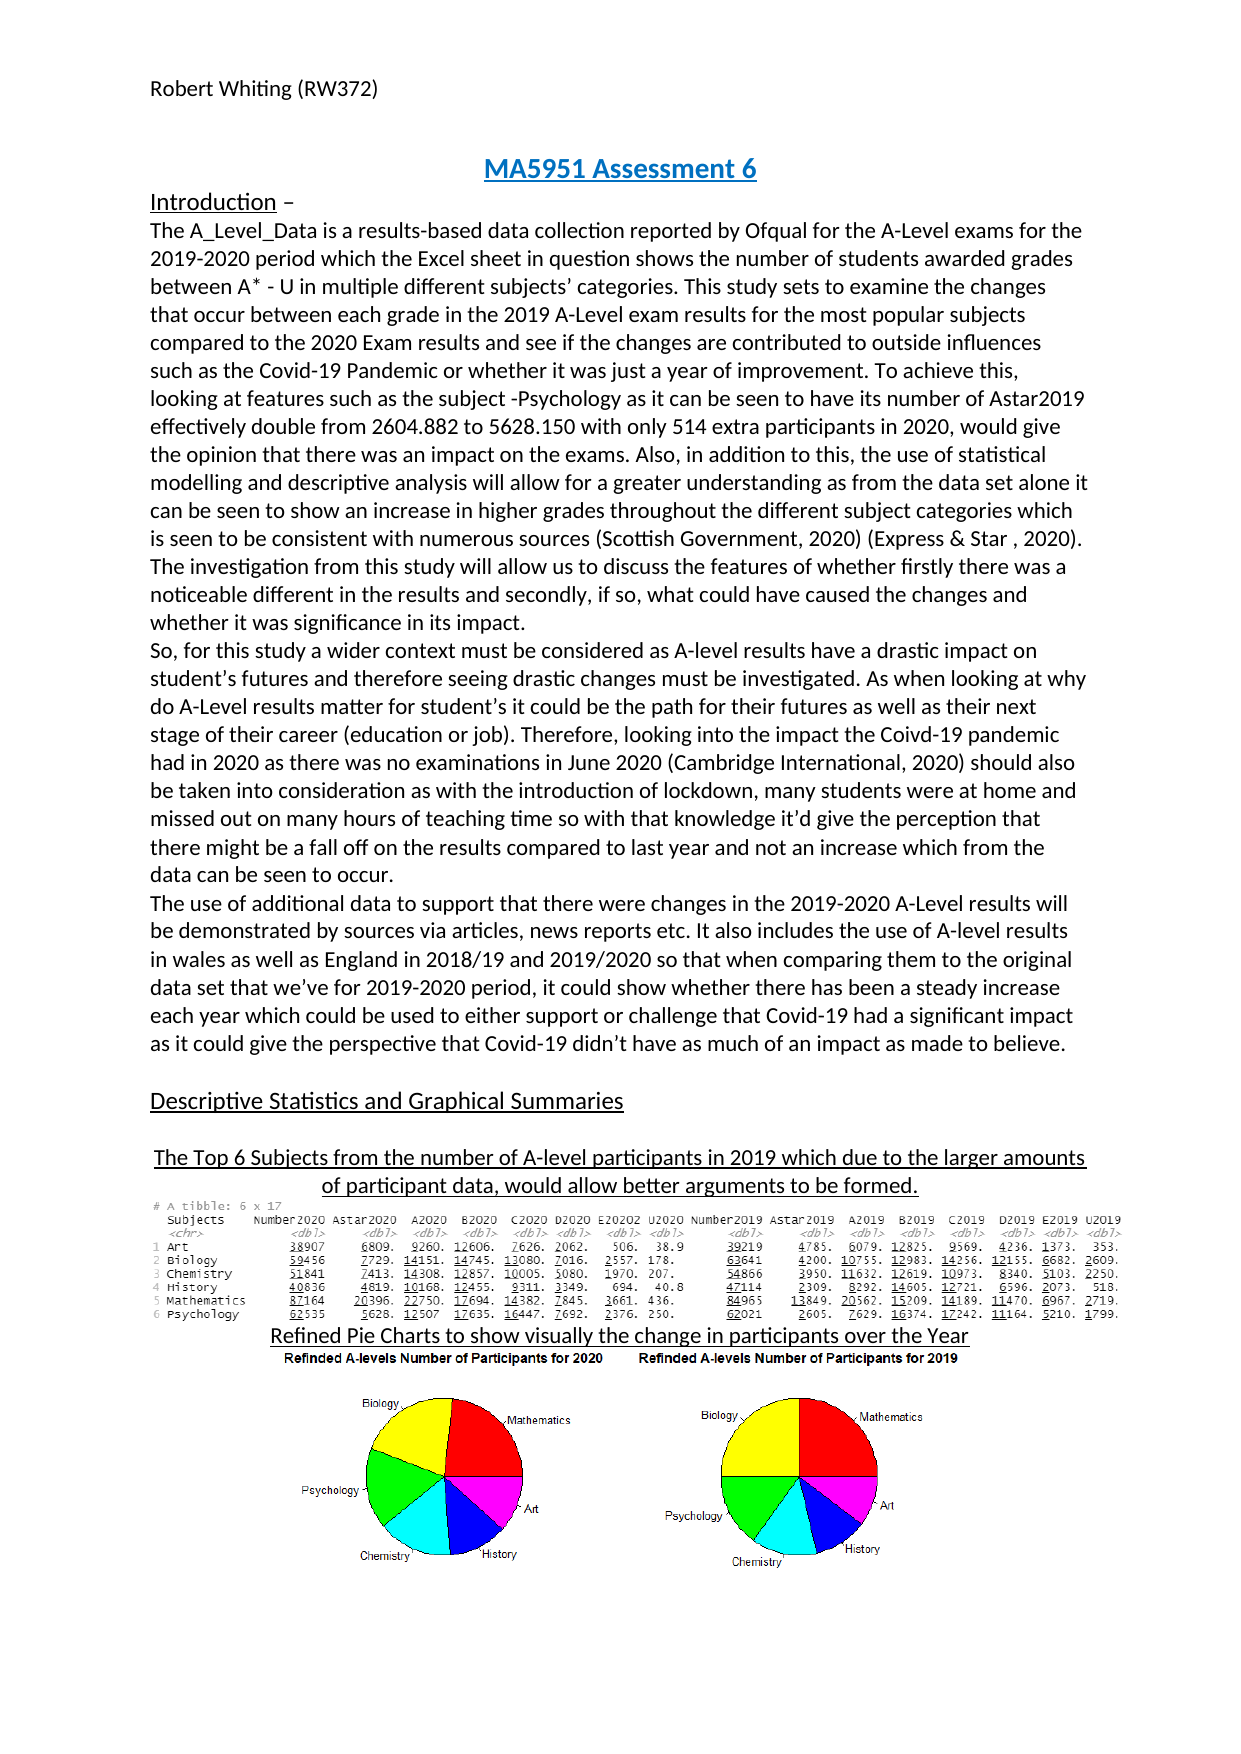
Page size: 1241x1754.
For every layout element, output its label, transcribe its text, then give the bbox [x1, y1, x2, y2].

text The A_Level_Data is a results-based data collection reported by Ofqual for the A-Level exams for the 2019-2020 period which the Excel sheet in question shows the number of students awarded grades between A* - U in multiple different subjects’ categories. This study sets to examine the changes that occur between each grade in the 2019 A-Level exam results for the most popular subjects compared to the 2020 Exam results and see if the changes are contributed to outside influences such as the Covid-19 Pandemic or whether it was just a year of improvement. To achieve this, looking at features such as the subject -Psychology as it can be seen to have its number of Astar2019 effectively double from 2604.882 to 5628.150 with only 514 extra participants in 2020, would give the opinion that there was an impact on the exams. Also, in addition to this, the use of statistical modelling and descriptive analysis will allow for a greater understanding as from the data set alone it can be seen to show an increase in higher grades throughout the different subject categories which is seen to be consistent with numerous sources (Scottish Government, 2020) (Express & Star , 2020). The investigation from this study will allow us to discuss the features of whether firstly there was a noticeable different in the results and secondly, if so, what could have caused the changes and whether it was significance in its impact. [150, 216, 1090, 636]
text Descriptive Statistics and Graphical Summaries [150, 1085, 1090, 1115]
text MA5951 Assessment 6 [150, 150, 1090, 186]
text Refined Pie Charts to show visually the change in participants over the Year [150, 1322, 1090, 1350]
text So, for this study a wider context must be considered as A-level results have a drastic impact on student’s futures and therefore seeing drastic changes must be investigated. As when looking at why do A-Level results matter for student’s it could be the path for their futures as well as their next stage of their career (education or job). Therefore, looking into the impact the Coivd-19 pandemic had in 2020 as there was no examinations in June 2020 (Cambridge International, 2020) should also be taken into consideration as with the introduction of lockdown, many students were at home and missed out on many hours of teaching time so with that knowledge it’d give the perception that there might be a fall off on the results compared to last year and not an increase which from the data can be seen to occur. [150, 636, 1090, 889]
text The Top 6 Subjects from the number of A-level participants in 2019 which due to the larger amounts of participant data, would allow better arguments to be formed. [150, 1143, 1090, 1199]
text The use of additional data to support that there were changes in the 2019-2020 A-Level results will be demonstrated by sources via articles, news reports etc. It also includes the use of A-level results in wales as well as England in 2018/19 and 2019/2020 so that when comparing them to the original data set that we’ve for 2019-2020 period, it could show whether there has been a steady increase each year which could be used to either support or challenge that Covid-19 had a significant impact as it could give the perspective that Covid-19 didn’t have as much of an impact as made to believe. [150, 889, 1090, 1057]
text Introduction – [150, 186, 1090, 216]
